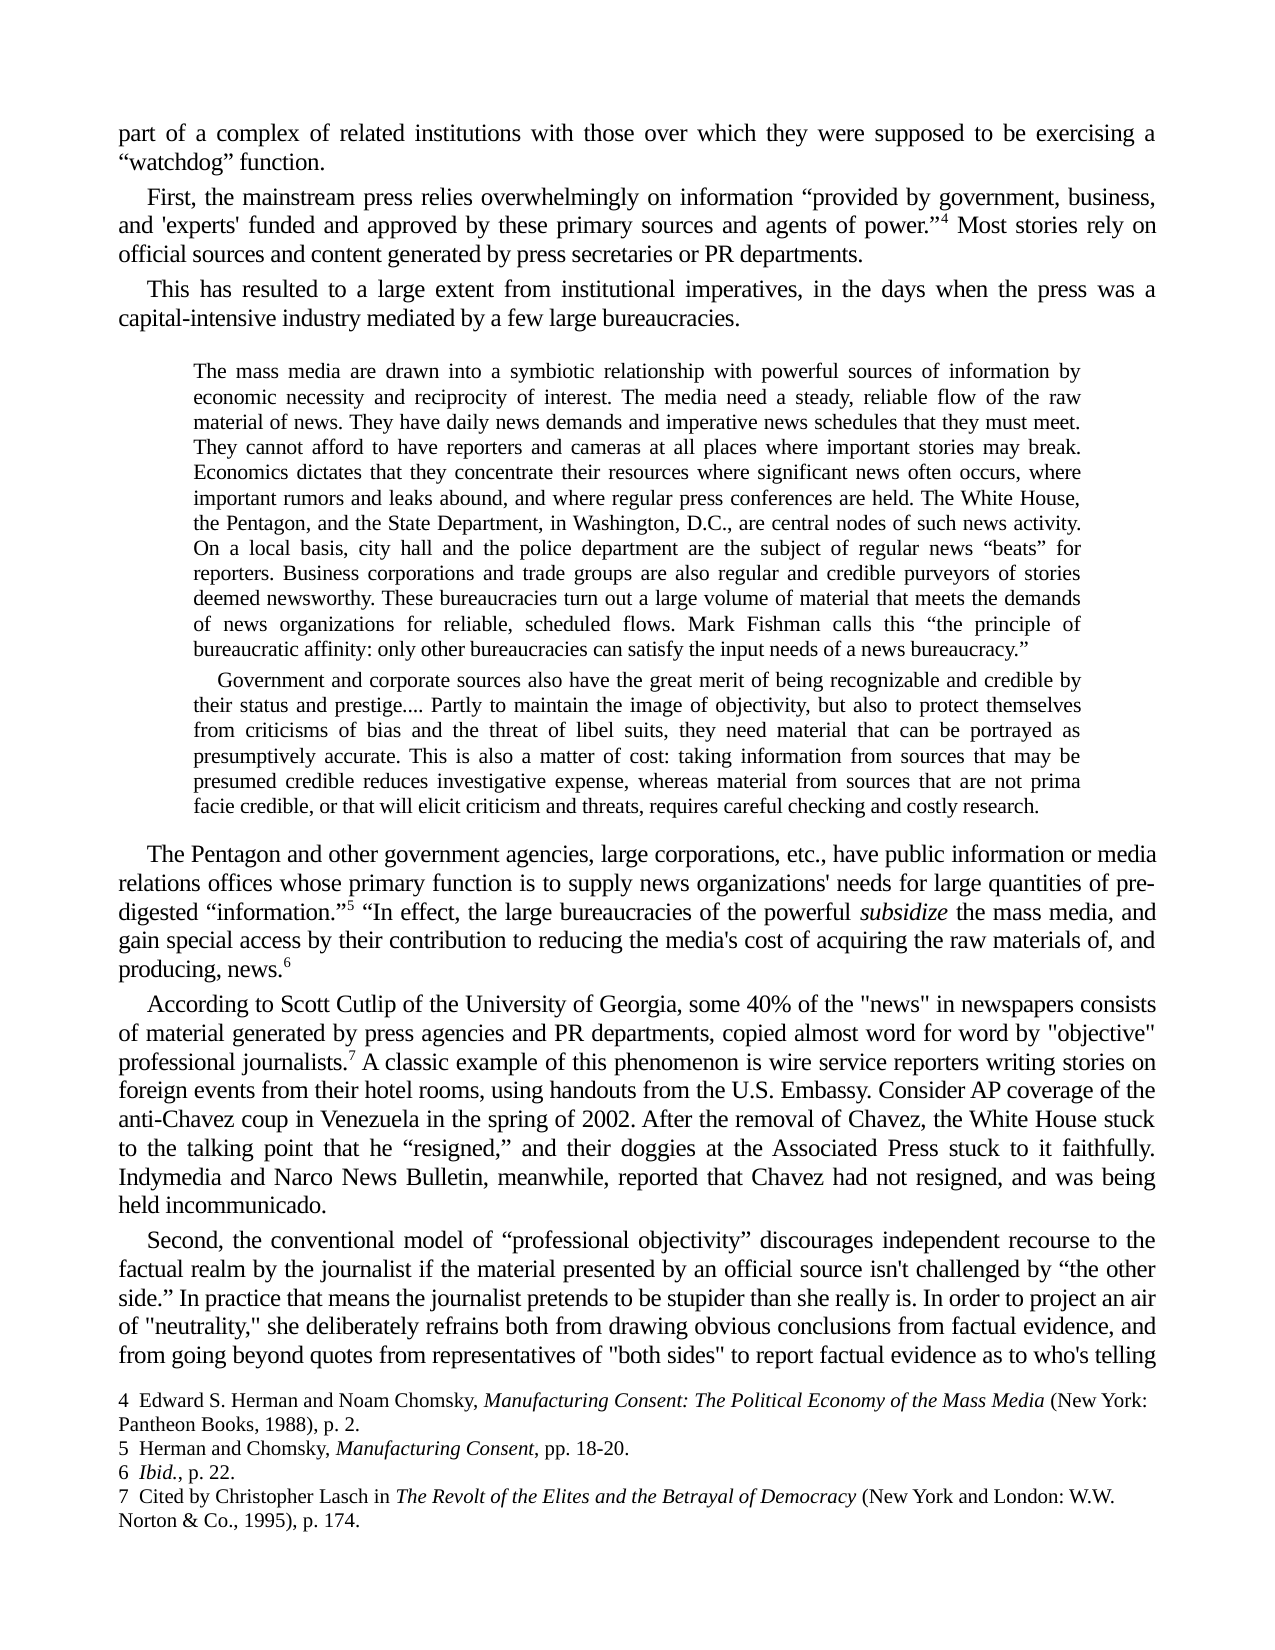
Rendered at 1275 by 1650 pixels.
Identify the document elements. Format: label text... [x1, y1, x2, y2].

text This has resulted to a large extent from institutional imperatives, in the days when the press was a capital-intensive industry mediated by a few large bureaucracies. [118, 274, 1157, 331]
text The mass media are drawn into a symbiotic relationship with powerful sources of information by economic necessity and reciprocity of interest. The media need a steady, reliable flow of the raw material of news. They have daily news demands and imperative news schedules that they must meet. They cannot afford to have reporters and cameras at all places where important stories may break. Economics dictates that they concentrate their resources where significant news often occurs, where important rumors and leaks abound, and where regular press conferences are held. The White House, the Pentagon, and the State Department, in Washington, D.C., are central nodes of such news activity. On a local basis, city hall and the police department are the subject of regular news “beats” for reporters. Business corporations and trade groups are also regular and credible purveyors of stories deemed newsworthy. These bureaucracies turn out a large volume of material that meets the demands of news organizations for reliable, scheduled flows. Mark Fishman calls this “the principle of bureaucratic affinity: only other bureaucracies can satisfy the input needs of a news bureaucracy.” [193, 358, 1082, 661]
text Cited by Christopher Lasch in The Revolt of the Elites and the Betrayal of Democracy (New York and London: W.W. Norton & Co., 1995), p. 174. [118, 1484, 1157, 1532]
text Second, the conventional model of “professional objectivity” discourages independent recourse to the factual realm by the journalist if the material presented by an official source isn't challenged by “the other side.” In practice that means the journalist pretends to be stupider than she really is. In order to project an air of "neutrality," she deliberately refrains both from drawing obvious conclusions from factual evidence, and from going beyond quotes from representatives of "both sides" to report factual evidence as to who's telling [118, 1225, 1157, 1369]
text The Pentagon and other government agencies, large corporations, etc., have public information or media relations offices whose primary function is to supply news organizations' needs for large quantities of pre-digested “information.” “In effect, the large bureaucracies of the powerful subsidize the mass media, and gain special access by their contribution to reducing the media's cost of acquiring the raw materials of, and producing, news. [118, 839, 1157, 983]
text Edward S. Herman and Noam Chomsky, Manufacturing Consent: The Political Economy of the Mass Media (New York: Pantheon Books, 1988), p. 2. [118, 1387, 1157, 1436]
text First, the mainstream press relies overwhelmingly on information “provided by government, business, and 'experts' funded and approved by these primary sources and agents of power.” Most stories rely on official sources and content generated by press secretaries or PR departments. [118, 182, 1157, 268]
text Herman and Chomsky, Manufacturing Consent, pp. 18-20. [118, 1436, 1157, 1460]
text Ibid., p. 22. [118, 1460, 1157, 1484]
text part of a complex of related institutions with those over which they were supposed to be exercising a “watchdog” function. [118, 118, 1157, 176]
text According to Scott Cutlip of the University of Georgia, some 40% of the "news" in newspapers consists of material generated by press agencies and PR departments, copied almost word for word by "objective" professional journalists. A classic example of this phenomenon is wire service reporters writing stories on foreign events from their hotel rooms, using handouts from the U.S. Embassy. Consider AP coverage of the anti-Chavez coup in Venezuela in the spring of 2002. After the removal of Chavez, the White House stuck to the talking point that he “resigned,” and their doggies at the Associated Press stuck to it faithfully. Indymedia and Narco News Bulletin, meanwhile, reported that Chavez had not resigned, and was being held incommunicado. [118, 989, 1157, 1219]
text Government and corporate sources also have the great merit of being recognizable and credible by their status and prestige.... Partly to maintain the image of objectivity, but also to protect themselves from criticisms of bias and the threat of libel suits, they need material that can be portrayed as presumptively accurate. This is also a matter of cost: taking information from sources that may be presumed credible reduces investigative expense, whereas material from sources that are not prima facie credible, or that will elicit criticism and threats, requires careful checking and costly research. [193, 667, 1082, 818]
